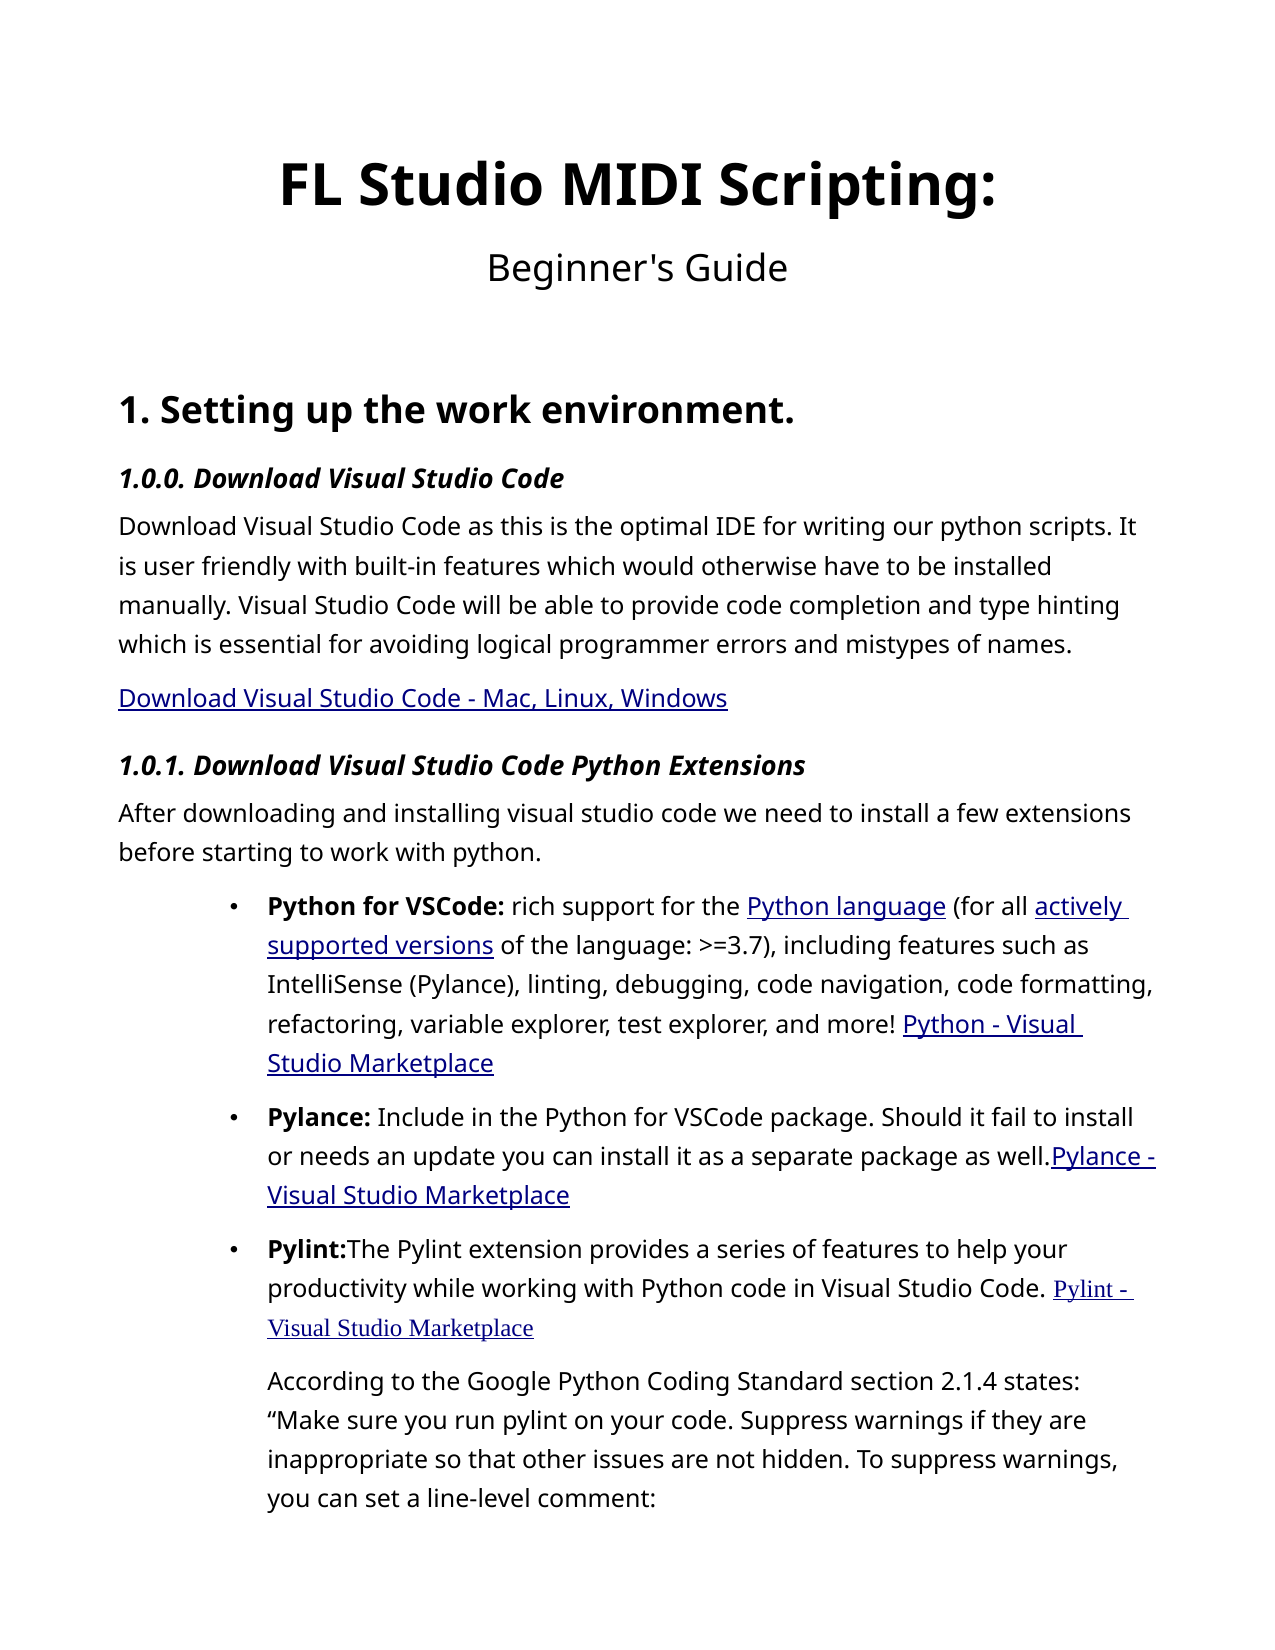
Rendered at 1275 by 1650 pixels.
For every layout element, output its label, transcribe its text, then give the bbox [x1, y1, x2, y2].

subtitle Beginner's Guide [118, 241, 1157, 292]
text Download Visual Studio Code - Mac, Linux, Windows [118, 680, 1157, 714]
subtitle 1.0.1. Download Visual Studio Code Python Extensions [118, 747, 1157, 783]
list Pylance: Include in the Python for VSCode package. Should it fail to install or needs an update you can install it as a separate package as well.Pylance - Visual Studio Marketplace [229, 1099, 1157, 1212]
subtitle 1.0.0. Download Visual Studio Code [118, 460, 1157, 497]
list According to the Google Python Coding Standard section 2.1.4 states: “Make sure you run pylint on your code. Suppress warnings if they are inappropriate so that other issues are not hidden. To suppress warnings, you can set a line-level comment: [229, 1363, 1157, 1515]
list Pylint:The Pylint extension provides a series of features to help your productivity while working with Python code in Visual Studio Code. Pylint - Visual Studio Marketplace [229, 1231, 1157, 1344]
text After downloading and installing visual studio code we need to install a few extensions before starting to work with python. [118, 796, 1157, 869]
subtitle 1. Setting up the work environment. [118, 384, 1157, 435]
title FL Studio MIDI Scripting: [118, 143, 1157, 223]
list Python for VSCode: rich support for the Python language (for all actively supported versions of the language: >=3.7), including features such as IntelliSense (Pylance), linting, debugging, code navigation, code formatting, refactoring, variable explorer, test explorer, and more! Python - Visual Studio Marketplace [229, 889, 1157, 1079]
text Download Visual Studio Code as this is the optimal IDE for writing our python scripts. It is user friendly with built-in features which would otherwise have to be installed manually. Visual Studio Code will be able to provide code completion and type hinting which is essential for avoiding logical programmer errors and mistypes of names. [118, 509, 1157, 661]
